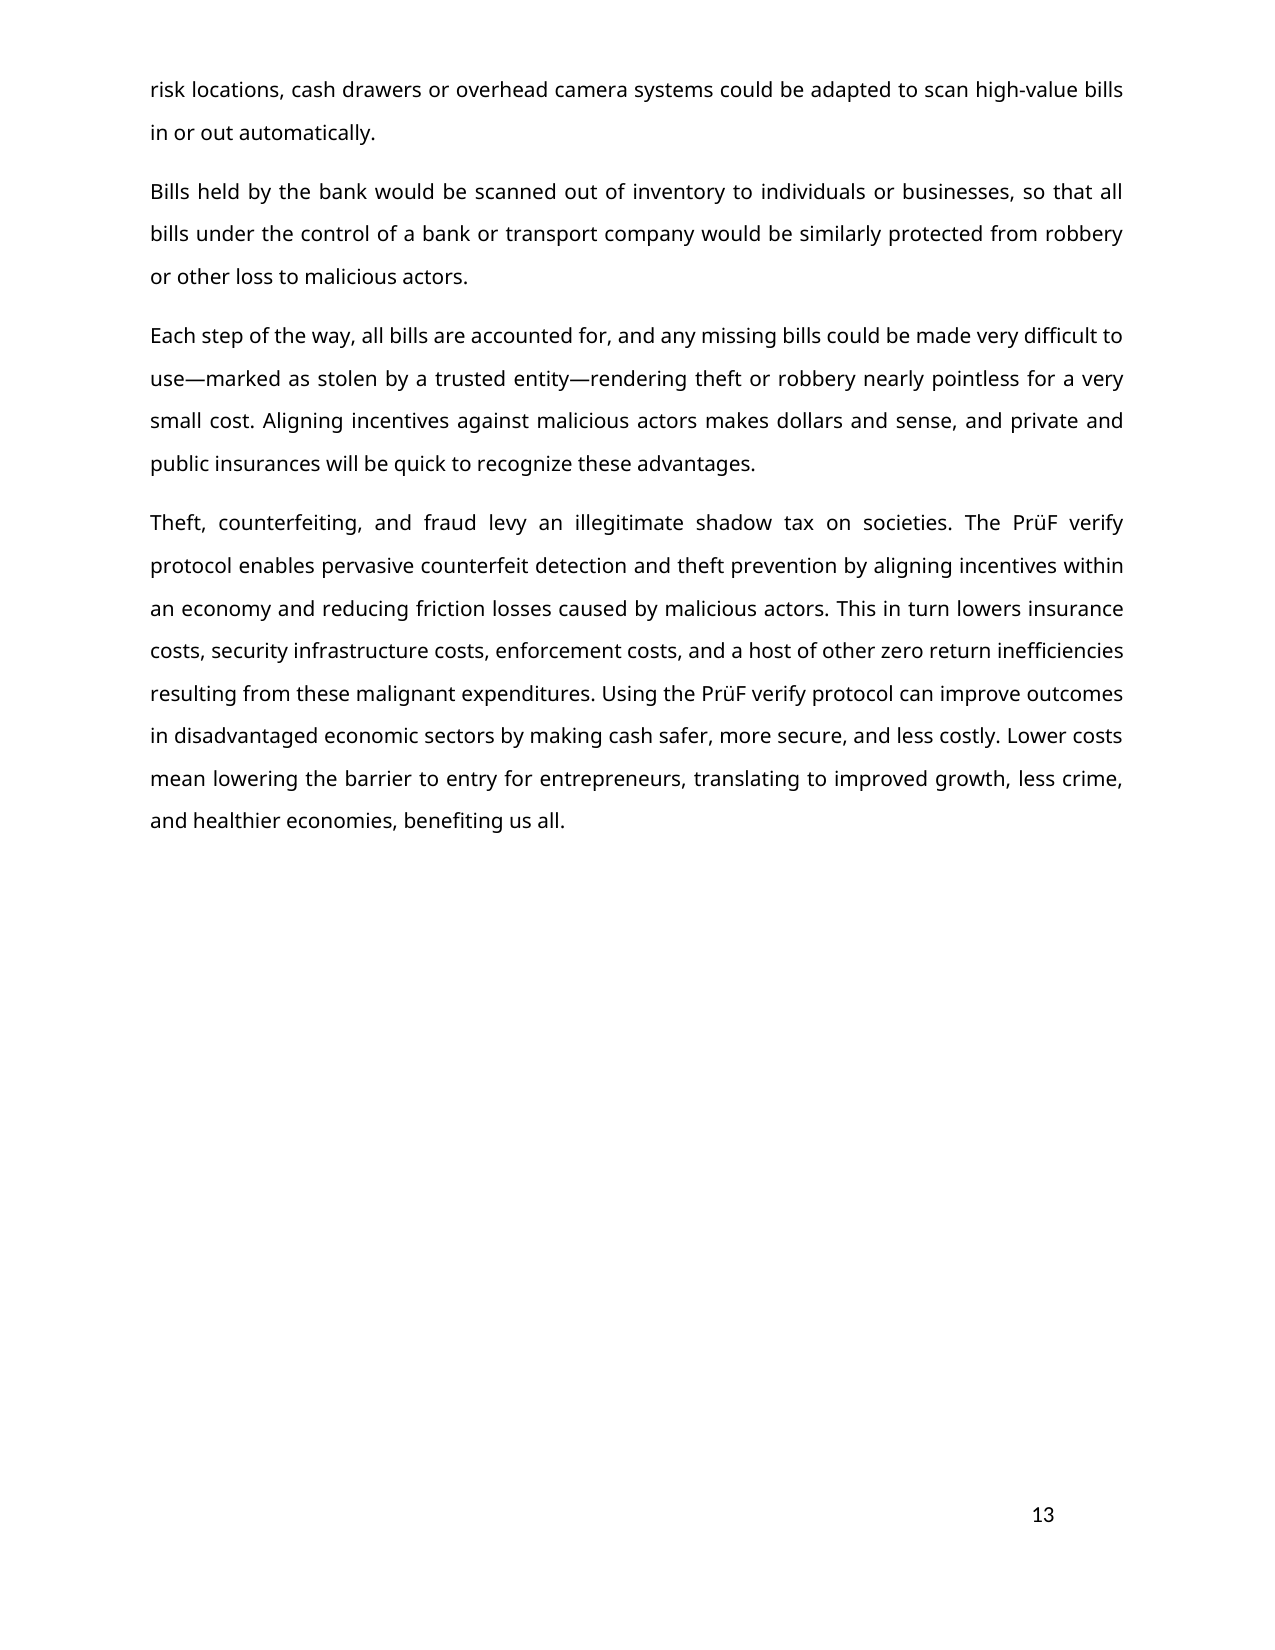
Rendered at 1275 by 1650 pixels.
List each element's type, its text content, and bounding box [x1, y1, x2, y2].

text risk locations, cash drawers or overhead camera systems could be adapted to scan high-value bills in or out automatically. [150, 75, 1125, 146]
text Bills held by the bank would be scanned out of inventory to individuals or businesses, so that all bills under the control of a bank or transport company would be similarly protected from robbery or other loss to malicious actors. [150, 177, 1125, 291]
text Theft, counterfeiting, and fraud levy an illegitimate shadow tax on societies. The PrüF verify protocol enables pervasive counterfeit detection and theft prevention by aligning incentives within an economy and reducing friction losses caused by malicious actors. This in turn lowers insurance costs, security infrastructure costs, enforcement costs, and a host of other zero return inefficiencies resulting from these malignant expenditures. Using the PrüF verify protocol can improve outcomes in disadvantaged economic sectors by making cash safer, more secure, and less costly. Lower costs mean lowering the barrier to entry for entrepreneurs, translating to improved growth, less crime, and healthier economies, benefiting us all. [150, 508, 1125, 835]
text Each step of the way, all bills are accounted for, and any missing bills could be made very difficult to use—marked as stolen by a trusted entity—rendering theft or robbery nearly pointless for a very small cost. Aligning incentives against malicious actors makes dollars and sense, and private and public insurances will be quick to recognize these advantages. [150, 321, 1125, 478]
